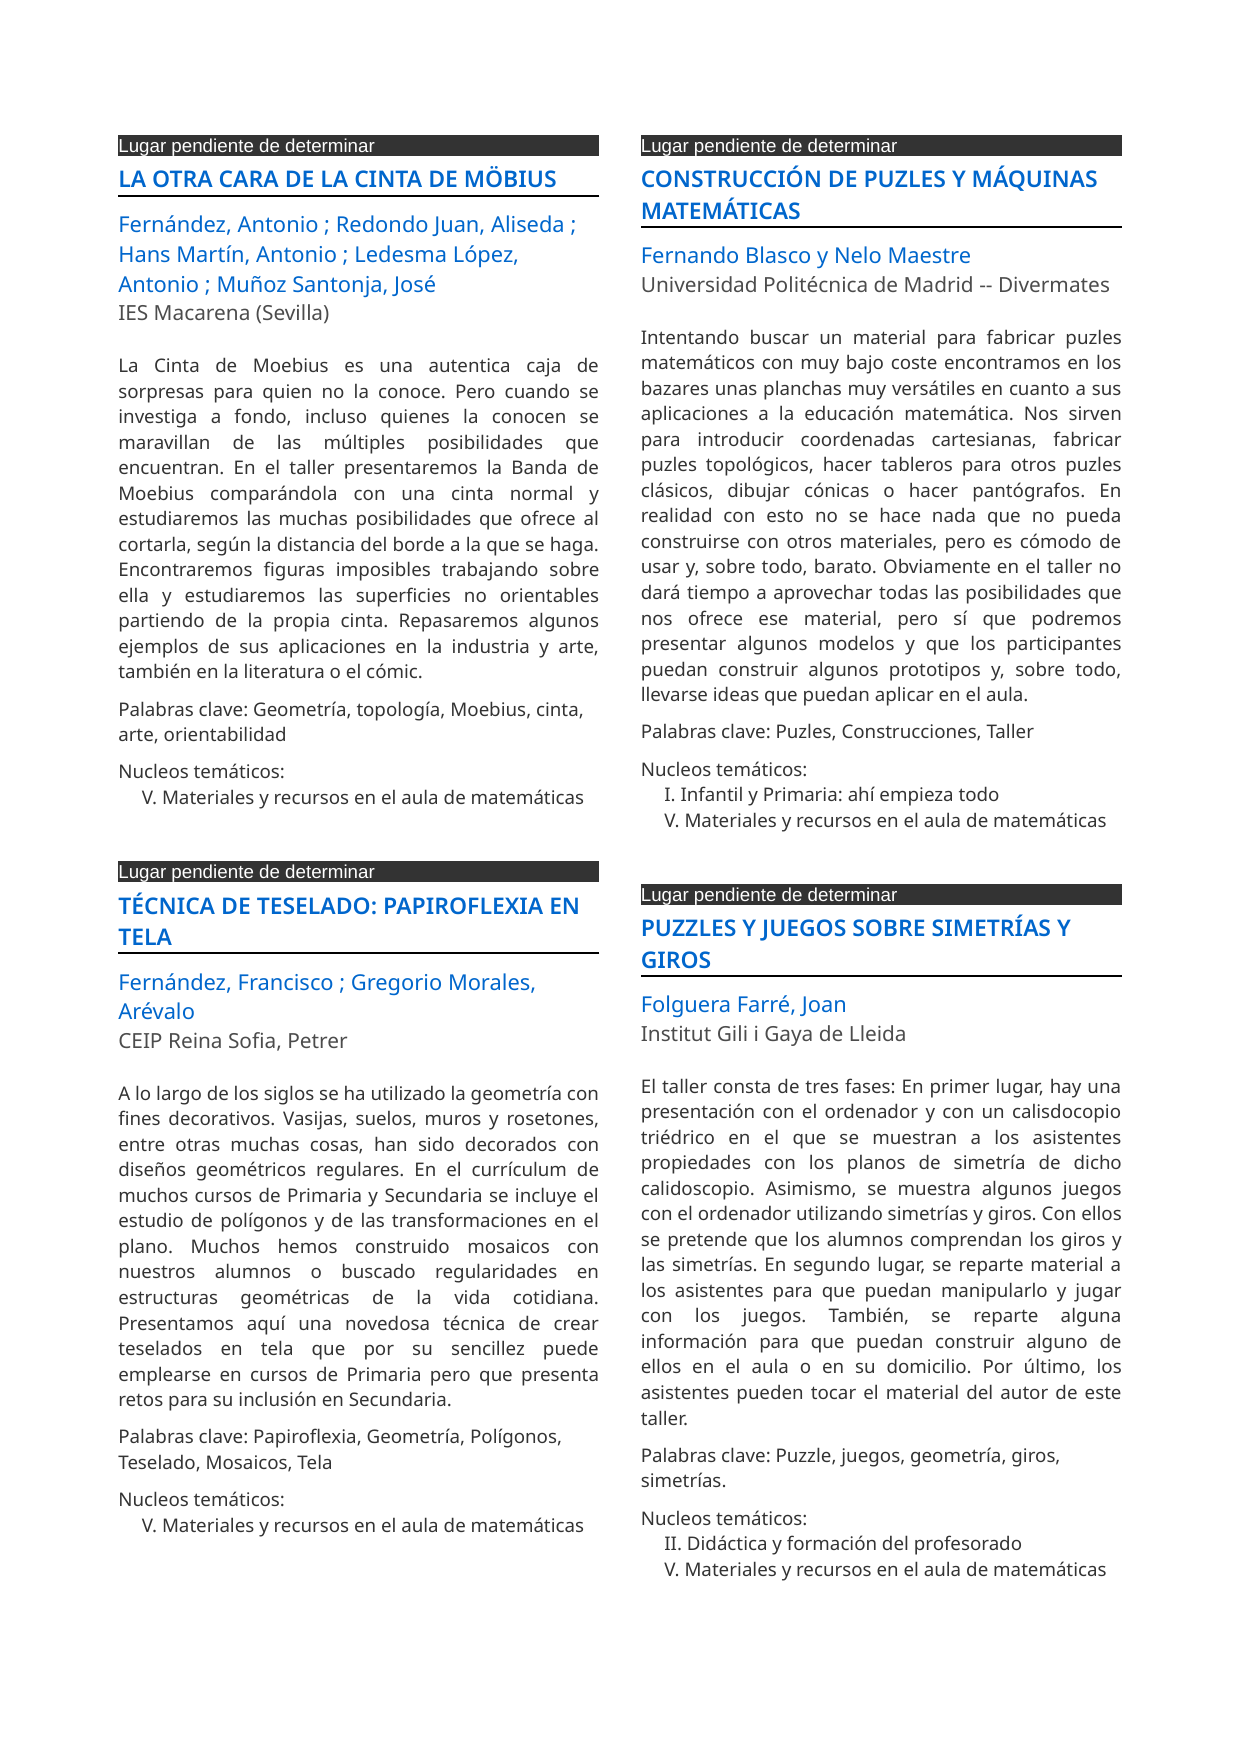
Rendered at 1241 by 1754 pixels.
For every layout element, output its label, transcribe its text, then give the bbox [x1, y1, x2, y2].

text Institut Gili i Gaya de Lleida [641, 1019, 1122, 1047]
text Lugar pendiente de determinar [118, 861, 599, 882]
subtitle Construcción de puzles y máquinas matemáticas [641, 163, 1122, 226]
text Lugar pendiente de determinar [641, 884, 1122, 905]
text Nucleos temáticos: [118, 1486, 599, 1512]
text Fernando Blasco y Nelo Maestre [641, 240, 1122, 270]
text I. Infantil y Primaria: ahí empieza todo [652, 782, 1122, 807]
text CEIP Reina Sofia, Petrer [118, 1026, 599, 1054]
text Palabras clave: Papiroflexia, Geometría, Polígonos, Teselado, Mosaicos, Tela [118, 1424, 599, 1475]
text Lugar pendiente de determinar [118, 135, 599, 156]
text Palabras clave: Puzles, Construcciones, Taller [641, 719, 1122, 744]
subtitle Puzzles y Juegos sobre simetrías y giros [641, 912, 1122, 975]
text Fernández, Francisco ; Gregorio Morales, Arévalo [118, 967, 599, 1026]
text V. Materiales y recursos en el aula de matemáticas [130, 1512, 599, 1537]
text Palabras clave: Geometría, topología, Moebius, cinta, arte, orientabilidad [118, 696, 599, 747]
text IES Macarena (Sevilla) [118, 298, 599, 327]
text El taller consta de tres fases: En primer lugar, hay una presentación con el ordenador y con un calisdocopio triédrico en el que se muestran a los asistentes propiedades con los planos de simetría de dicho calidoscopio. Asimismo, se muestra algunos juegos con el ordenador utilizando simetrías y giros. Con ellos se pretende que los alumnos comprendan los giros y las simetrías. En segundo lugar, se reparte material a los asistentes para que puedan manipularlo y jugar con los juegos. También, se reparte alguna información para que puedan construir alguno de ellos en el aula o en su domicilio. Por último, los asistentes pueden tocar el material del autor de este taller. [641, 1073, 1122, 1430]
text Nucleos temáticos: [641, 756, 1122, 782]
text Intentando buscar un material para fabricar puzles matemáticos con muy bajo coste encontramos en los bazares unas planchas muy versátiles en cuanto a sus aplicaciones a la educación matemática. Nos sirven para introducir coordenadas cartesianas, fabricar puzles topológicos, hacer tableros para otros puzles clásicos, dibujar cónicas o hacer pantógrafos. En realidad con esto no se hace nada que no pueda construirse con otros materiales, pero es cómodo de usar y, sobre todo, barato. Obviamente en el taller no dará tiempo a aprovechar todas las posibilidades que nos ofrece ese material, pero sí que podremos presentar algunos modelos y que los participantes puedan construir algunos prototipos y, sobre todo, llevarse ideas que puedan aplicar en el aula. [641, 324, 1122, 707]
text Fernández, Antonio ; Redondo Juan, Aliseda ; Hans Martín, Antonio ; Ledesma López, Antonio ; Muñoz Santonja, José [118, 209, 599, 298]
text La Cinta de Moebius es una autentica caja de sorpresas para quien no la conoce. Pero cuando se investiga a fondo, incluso quienes la conocen se maravillan de las múltiples posibilidades que encuentran. En el taller presentaremos la Banda de Moebius comparándola con una cinta normal y estudiaremos las muchas posibilidades que ofrece al cortarla, según la distancia del borde a la que se haga. Encontraremos figuras imposibles trabajando sobre ella y estudiaremos las superficies no orientables partiendo de la propia cinta. Repasaremos algunos ejemplos de sus aplicaciones en la industria y arte, también en la literatura o el cómic. [118, 352, 599, 684]
text V. Materiales y recursos en el aula de matemáticas [652, 1556, 1122, 1581]
text A lo largo de los siglos se ha utilizado la geometría con fines decorativos. Vasijas, suelos, muros y rosetones, entre otras muchas cosas, han sido decorados con diseños geométricos regulares. En el currículum de muchos cursos de Primaria y Secundaria se incluye el estudio de polígonos y de las transformaciones en el plano. Muchos hemos construido mosaicos con nuestros alumnos o buscado regularidades en estructuras geométricas de la vida cotidiana. Presentamos aquí una novedosa técnica de crear teselados en tela que por su sencillez puede emplearse en cursos de Primaria pero que presenta retos para su inclusión en Secundaria. [118, 1080, 599, 1412]
text Universidad Politécnica de Madrid -- Divermates [641, 270, 1122, 299]
text Nucleos temáticos: [641, 1505, 1122, 1530]
text V. Materiales y recursos en el aula de matemáticas [652, 807, 1122, 833]
text Palabras clave: Puzzle, juegos, geometría, giros, simetrías. [641, 1442, 1122, 1493]
text Lugar pendiente de determinar [641, 135, 1122, 156]
subtitle Técnica de Teselado: Papiroflexia en Tela [118, 889, 599, 952]
text Nucleos temáticos: [118, 759, 599, 784]
text Folguera Farré, Joan [641, 989, 1122, 1019]
text II. Didáctica y formación del profesorado [652, 1530, 1122, 1556]
subtitle La otra cara de la Cinta de Möbius [118, 163, 599, 195]
text V. Materiales y recursos en el aula de matemáticas [130, 784, 599, 810]
